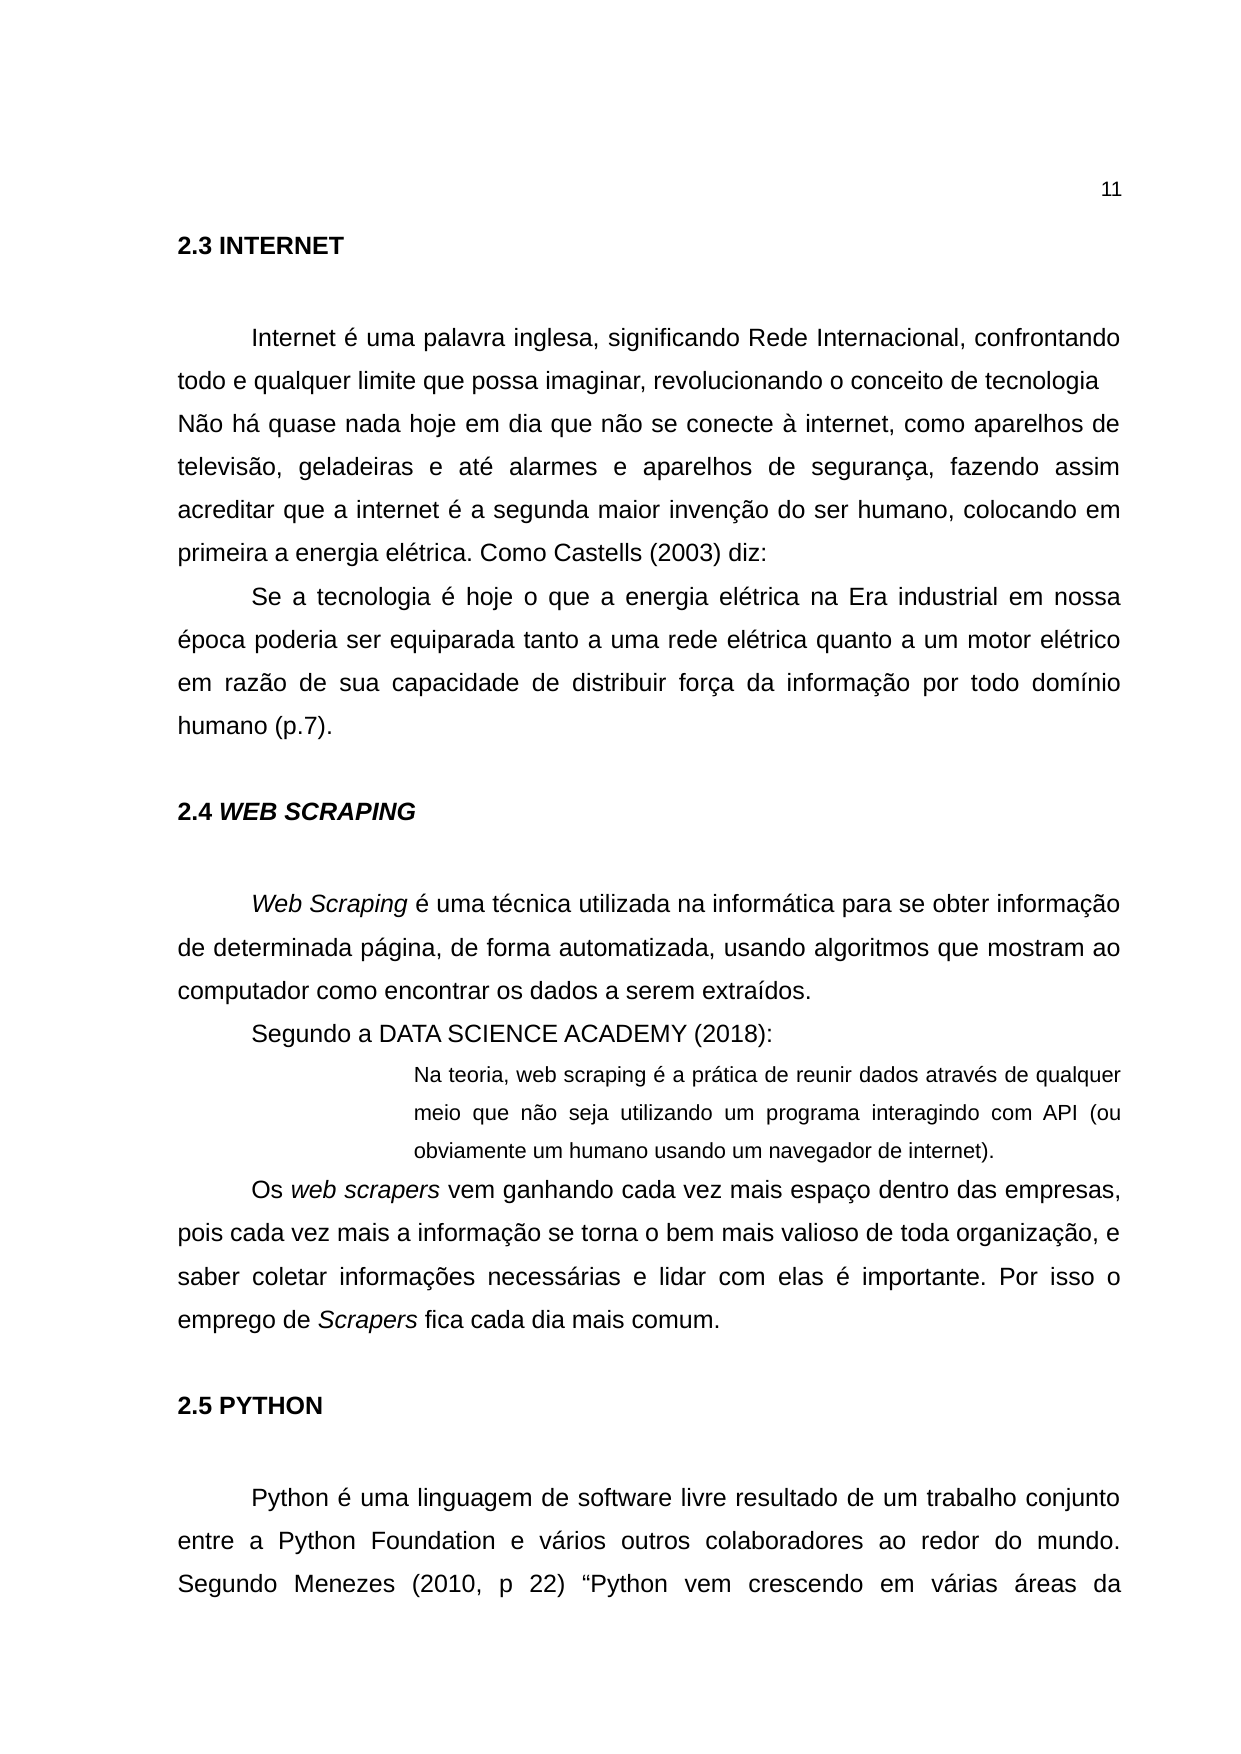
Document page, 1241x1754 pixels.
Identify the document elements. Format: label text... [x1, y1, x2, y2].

text Python é uma linguagem de software livre resultado de um trabalho conjunto entre a Python Foundation e vários outros colaboradores ao redor do mundo. Segundo Menezes (2010, p 22) “Python vem crescendo em várias áreas da [177, 1483, 1122, 1598]
subtitle 2.3 INTERNET [177, 231, 1122, 259]
subtitle 2.5 PYTHON [177, 1391, 1122, 1420]
text Segundo a DATA SCIENCE ACADEMY (2018): [177, 1019, 1122, 1047]
text Os web scrapers vem ganhando cada vez mais espaço dentro das empresas, pois cada vez mais a informação se torna o bem mais valioso de toda organização, e saber coletar informações necessárias e lidar com elas é importante. Por isso o emprego de Scrapers fica cada dia mais comum. [177, 1175, 1122, 1333]
text Web Scraping é uma técnica utilizada na informática para se obter informação de determinada página, de forma automatizada, usando algoritmos que mostram ao computador como encontrar os dados a serem extraídos. [177, 889, 1122, 1004]
text Não há quase nada hoje em dia que não se conecte à internet, como aparelhos de televisão, geladeiras e até alarmes e aparelhos de segurança, fazendo assim acreditar que a internet é a segunda maior invenção do ser humano, colocando em primeira a energia elétrica. Como Castells (2003) diz: [177, 409, 1122, 567]
text Internet é uma palavra inglesa, significando Rede Internacional, confrontando todo e qualquer limite que possa imaginar, revolucionando o conceito de tecnologia [177, 323, 1122, 395]
subtitle 2.4 WEB SCRAPING [177, 797, 1122, 826]
text Se a tecnologia é hoje o que a energia elétrica na Era industrial em nossa época poderia ser equiparada tanto a uma rede elétrica quanto a um motor elétrico em razão de sua capacidade de distribuir força da informação por todo domínio humano (p.7). [177, 582, 1122, 740]
text Na teoria, web scraping é a prática de reunir dados através de qualquer meio que não seja utilizando um programa interagindo com API (ou obviamente um humano usando um navegador de internet). [413, 1062, 1122, 1163]
